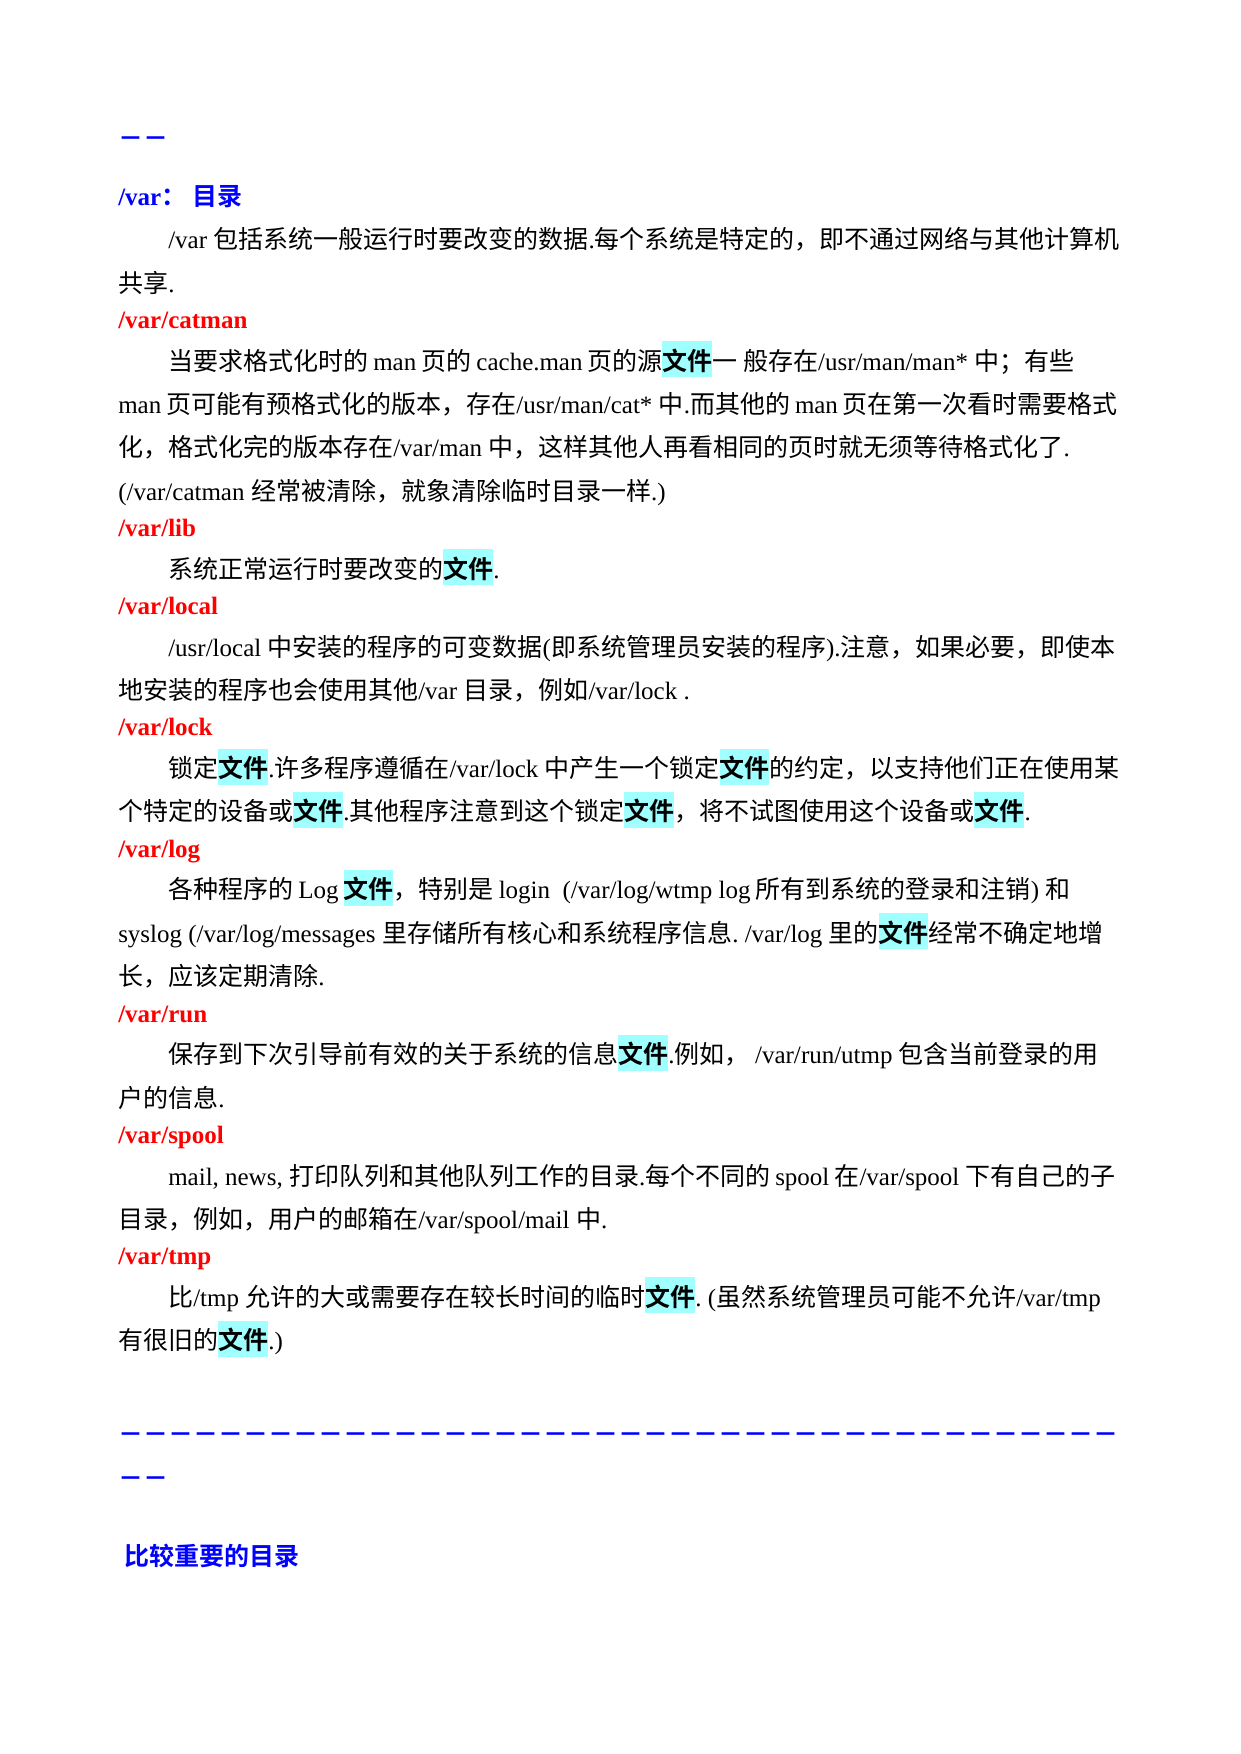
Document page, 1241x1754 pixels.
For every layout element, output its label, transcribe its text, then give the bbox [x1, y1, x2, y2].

text －－－－－－－－－－－－－－－－－－－－－－－－－－－－－－－－－－－－－－－－－－ 比较重要的目录 [118, 1379, 1122, 1607]
text －－－－－－－－－－－－－－－－－－－－－－－－－－－－－－－－－－－－－－－－－－ [118, 118, 1122, 154]
text /var： 目录 /var 包括系统一般运行时要改变的数据.每个系统是特定的，即不通过网络与其他计算机共享. /var/catman 当要求格式化时的man页的cache.man页的源文件一 般存在/usr/man/man* 中；有些man页可能有预格式化的版本，存在/usr/man/cat* 中.而其他的man页在第一次看时需要格式化，格式化完的版本存在/var/man 中，这样其他人再看相同的页时就无须等待格式化了. (/var/catman 经常被清除，就象清除临时目录一样.) /var/lib 系统正常运行时要改变的文件. /var/local /usr/local 中安装的程序的可变数据(即系统管理员安装的程序).注意，如果必要，即使本地安装的程序也会使用其他/var 目录，例如/var/lock . /var/lock 锁定文件.许多程序遵循在/var/lock 中产生一个锁定文件的约定，以支持他们正在使用某个特定的设备或文件.其他程序注意到这个锁定文件，将不试图使用这个设备或文件. /var/log 各种程序的Log文件，特别是login (/var/log/wtmp log所有到系统的登录和注销) 和syslog (/var/log/messages 里存储所有核心和系统程序信息. /var/log 里的文件经常不确定地增长，应该定期清除. /var/run 保存到下次引导前有效的关于系统的信息文件.例如， /var/run/utmp 包含当前登录的用户的信息. /var/spool mail, news, 打印队列和其他队列工作的目录.每个不同的spool在/var/spool 下有自己的子目录，例如，用户的邮箱在/var/spool/mail 中. /var/tmp 比/tmp 允许的大或需要存在较长时间的临时文件. (虽然系统管理员可能不允许/var/tmp 有很旧的文件.) [118, 176, 1122, 1357]
